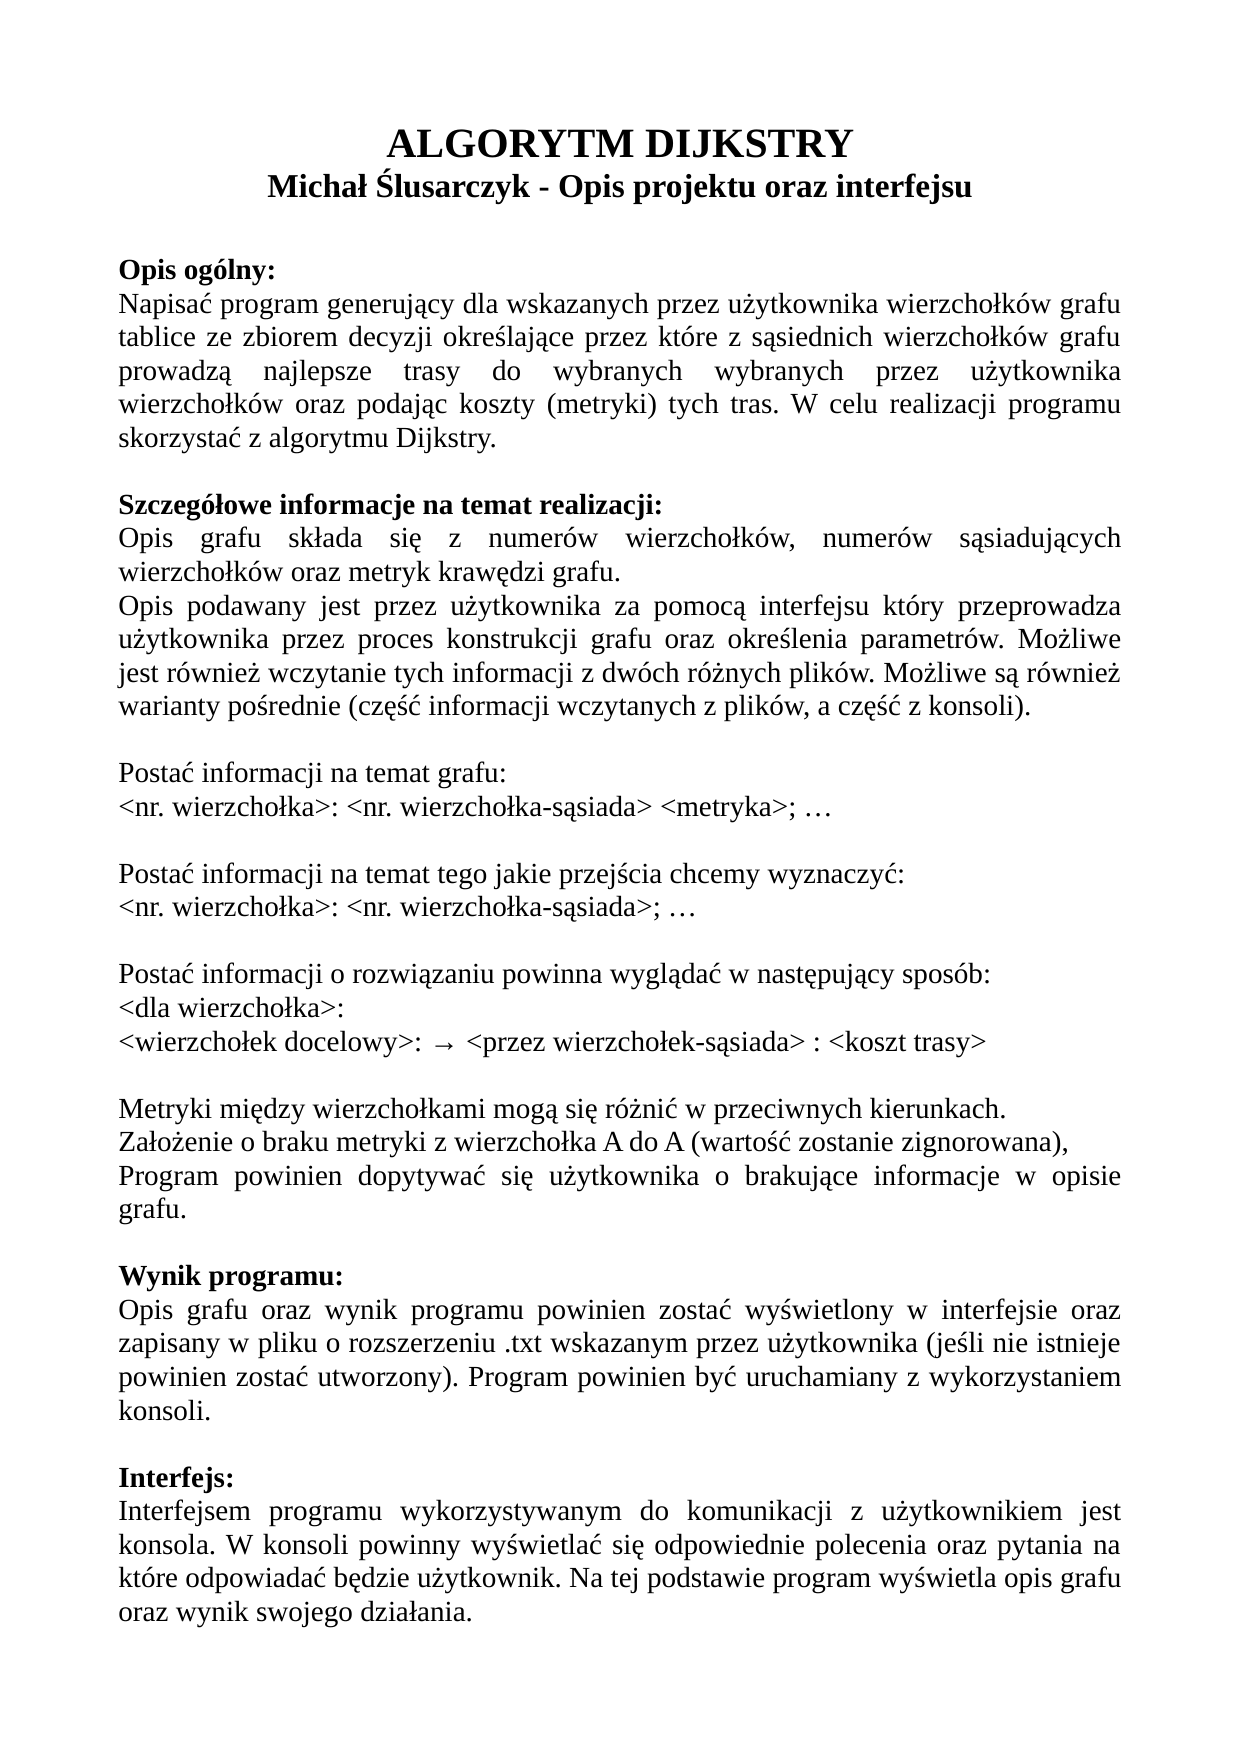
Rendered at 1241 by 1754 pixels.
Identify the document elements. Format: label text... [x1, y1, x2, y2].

text Postać informacji na temat tego jakie przejścia chcemy wyznaczyć: [118, 856, 1122, 889]
text Napisać program generujący dla wskazanych przez użytkownika wierzchołków grafu tablice ze zbiorem decyzji określające przez które z sąsiednich wierzchołków grafu prowadzą najlepsze trasy do wybranych wybranych przez użytkownika wierzchołków oraz podając koszty (metryki) tych tras. W celu realizacji programu skorzystać z algorytmu Dijkstry. [118, 286, 1122, 453]
text Interfejs: [118, 1460, 1122, 1493]
text Postać informacji o rozwiązaniu powinna wyglądać w następujący sposób: [118, 957, 1122, 990]
text ALGORYTM DIJKSTRY [118, 118, 1122, 166]
text Metryki między wierzchołkami mogą się różnić w przeciwnych kierunkach. [118, 1091, 1122, 1124]
text Opis grafu oraz wynik programu powinien zostać wyświetlony w interfejsie oraz zapisany w pliku o rozszerzeniu .txt wskazanym przez użytkownika (jeśli nie istnieje powinien zostać utworzony). Program powinien być uruchamiany z wykorzystaniem konsoli. [118, 1292, 1122, 1426]
text oraz wynik swojego działania. [118, 1594, 1122, 1627]
text Michał Ślusarczyk - Opis projektu oraz interfejsu [118, 166, 1122, 204]
text Interfejsem programu wykorzystywanym do komunikacji z użytkownikiem jest konsola. W konsoli powinny wyświetlać się odpowiednie polecenia oraz pytania na które odpowiadać będzie użytkownik. Na tej podstawie program wyświetla opis grafu [118, 1493, 1122, 1594]
text <wierzchołek docelowy>: → <przez wierzchołek-sąsiada> : <koszt trasy> [118, 1024, 1122, 1057]
text <nr. wierzchołka>: <nr. wierzchołka-sąsiada> <metryka>; … [118, 789, 1122, 822]
text Program powinien dopytywać się użytkownika o brakujące informacje w opisie grafu. [118, 1158, 1122, 1225]
text Wynik programu: [118, 1258, 1122, 1292]
text Założenie o braku metryki z wierzchołka A do A (wartość zostanie zignorowana), [118, 1124, 1122, 1158]
text Opis ogólny: [118, 252, 1122, 286]
text Opis podawany jest przez użytkownika za pomocą interfejsu który przeprowadza użytkownika przez proces konstrukcji grafu oraz określenia parametrów. Możliwe jest również wczytanie tych informacji z dwóch różnych plików. Możliwe są również warianty pośrednie (część informacji wczytanych z plików, a część z konsoli). [118, 588, 1122, 722]
text <nr. wierzchołka>: <nr. wierzchołka-sąsiada>; … [118, 889, 1122, 923]
text Postać informacji na temat grafu: [118, 755, 1122, 789]
text Opis grafu składa się z numerów wierzchołków, numerów sąsiadujących wierzchołków oraz metryk krawędzi grafu. [118, 521, 1122, 588]
text <dla wierzchołka>: [118, 990, 1122, 1024]
text Szczegółowe informacje na temat realizacji: [118, 487, 1122, 521]
